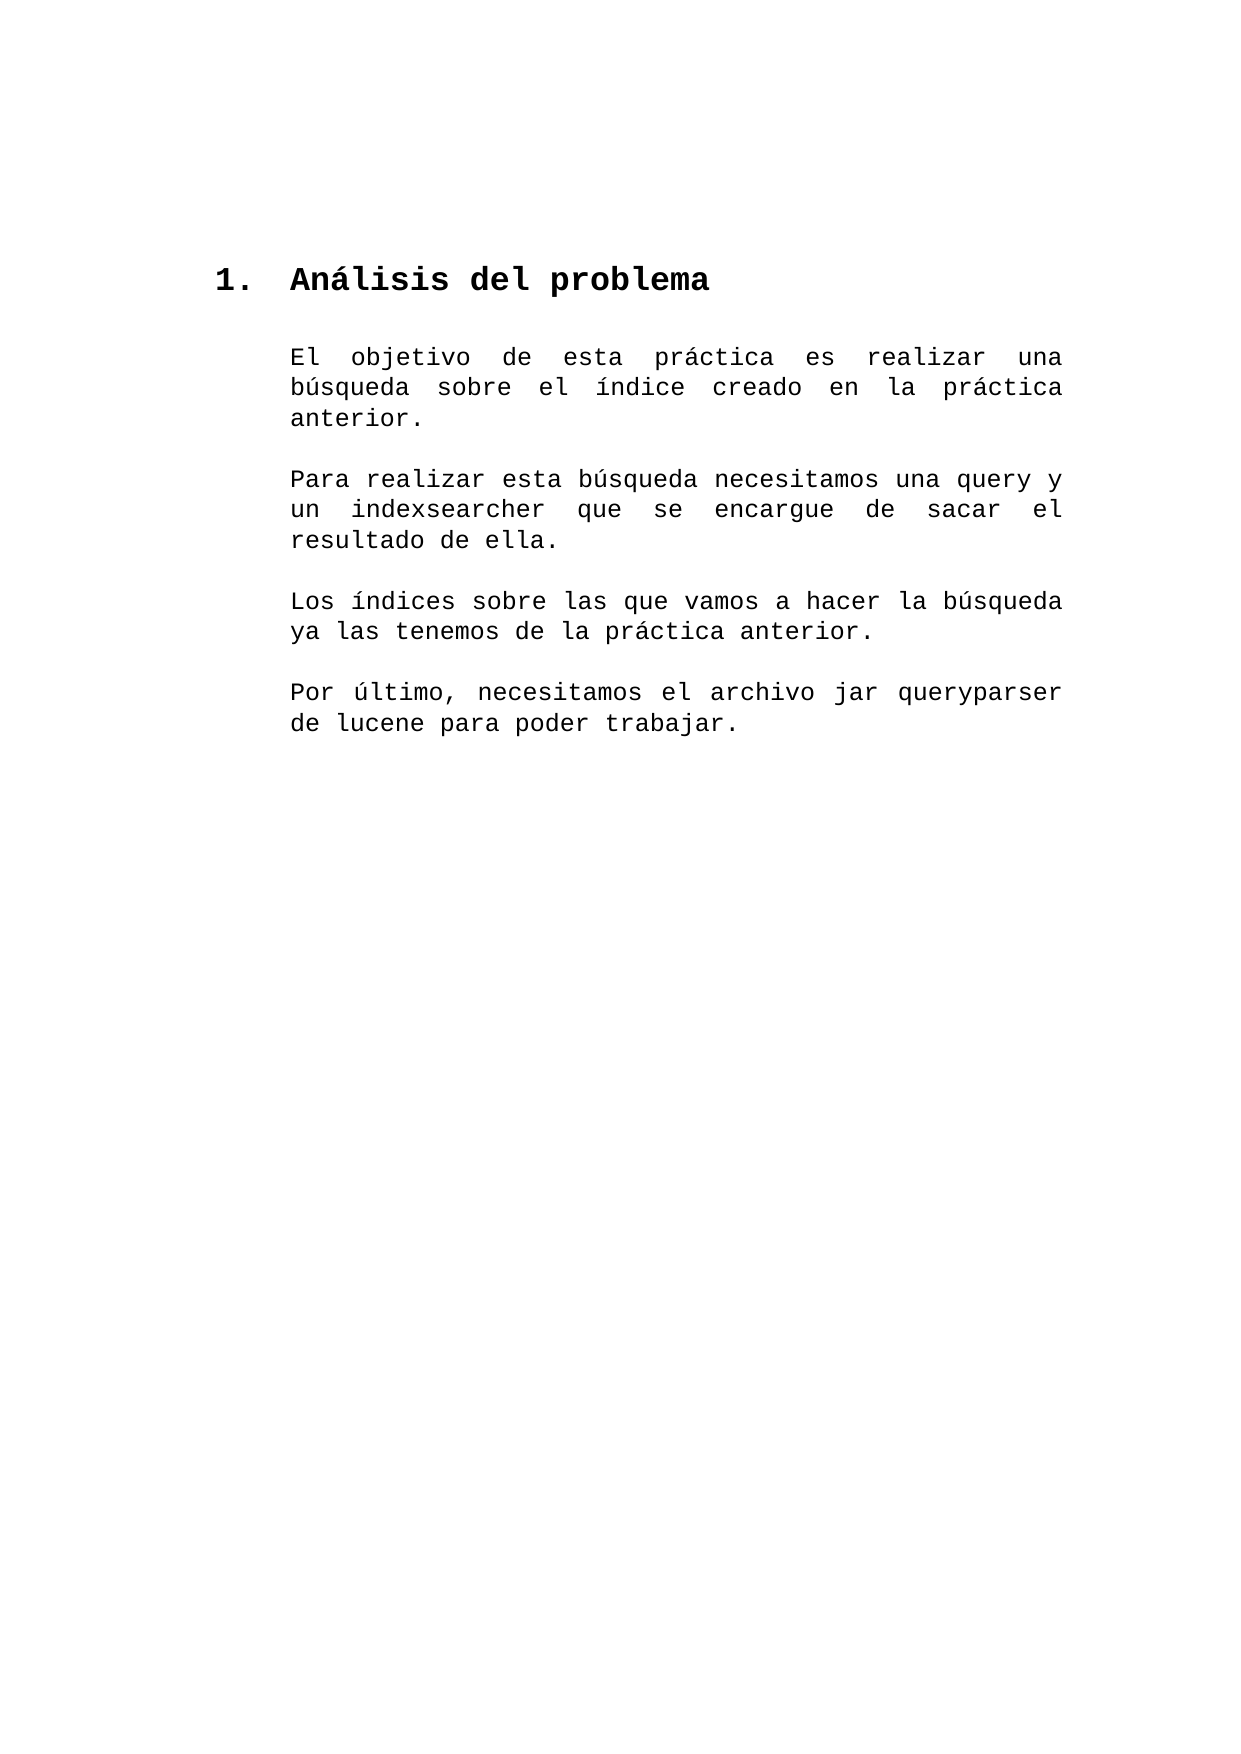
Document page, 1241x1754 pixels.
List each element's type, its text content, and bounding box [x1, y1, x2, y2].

list Para realizar esta búsqueda necesitamos una query y un indexsearcher que se encargue de sacar el resultado de ella. [290, 466, 1063, 556]
list El objetivo de esta práctica es realizar una búsqueda sobre el índice creado en la práctica anterior. [290, 344, 1063, 434]
list Los índices sobre las que vamos a hacer la búsqueda ya las tenemos de la práctica anterior. [290, 588, 1063, 647]
list Análisis del problema [215, 263, 1063, 300]
list Por último, necesitamos el archivo jar queryparser de lucene para poder trabajar. [290, 680, 1063, 739]
